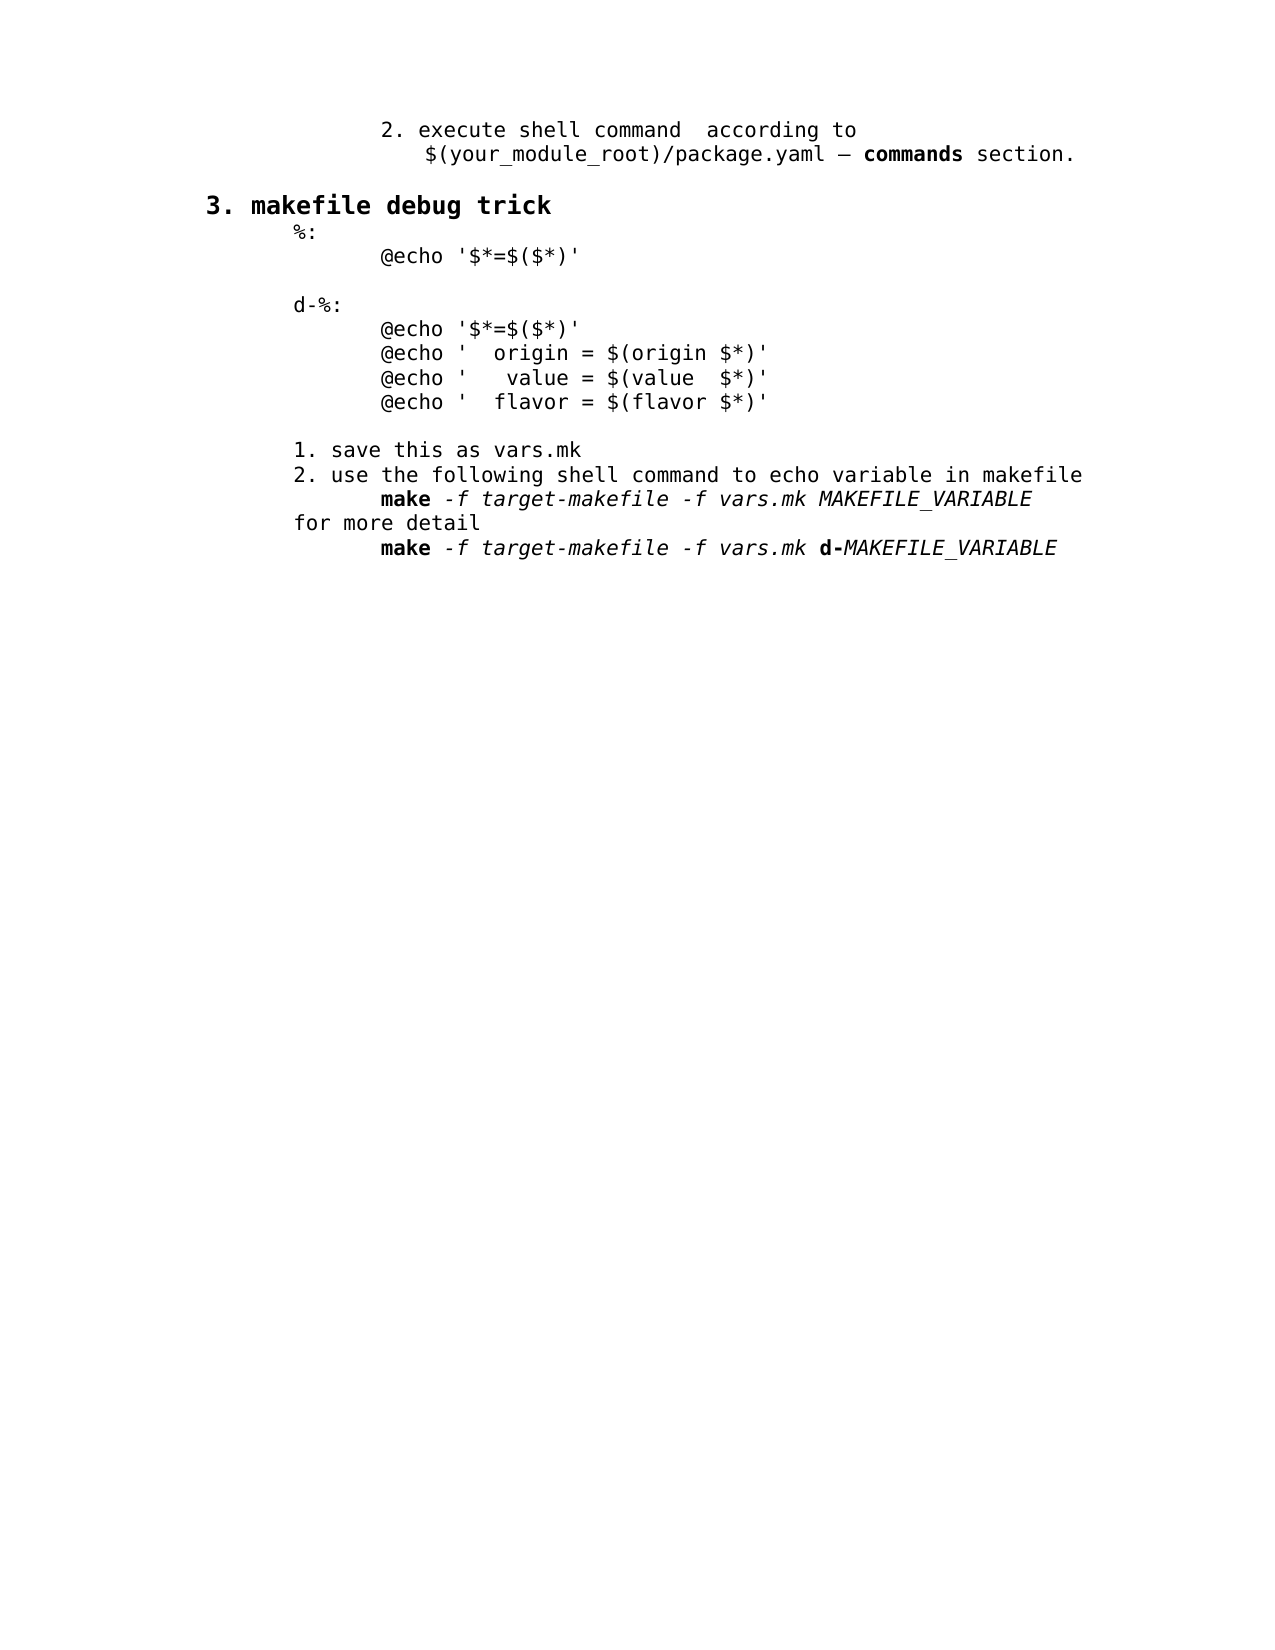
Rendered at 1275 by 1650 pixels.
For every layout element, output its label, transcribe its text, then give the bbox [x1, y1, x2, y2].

text @echo ' value = $(value $*)' [118, 366, 1234, 390]
text d-%: [118, 293, 1234, 317]
text make -f target-makefile -f vars.mk MAKEFILE_VARIABLE [118, 487, 1234, 511]
text @echo '$*=$($*)' [118, 317, 1234, 341]
text 1. save this as vars.mk [118, 438, 1234, 463]
text @echo ' origin = $(origin $*)' [118, 341, 1234, 366]
text $(your_module_root)/package.yaml – commands section. [118, 142, 1234, 167]
text make -f target-makefile -f vars.mk d-MAKEFILE_VARIABLE [118, 536, 1234, 560]
text %: [118, 220, 1234, 244]
text 2. use the following shell command to echo variable in makefile [118, 463, 1234, 487]
text for more detail [118, 511, 1234, 536]
text @echo '$*=$($*)' [118, 244, 1234, 269]
text 3. makefile debug trick [118, 191, 1234, 220]
text 2. execute shell command according to [118, 118, 1234, 142]
text @echo ' flavor = $(flavor $*)' [118, 390, 1234, 414]
